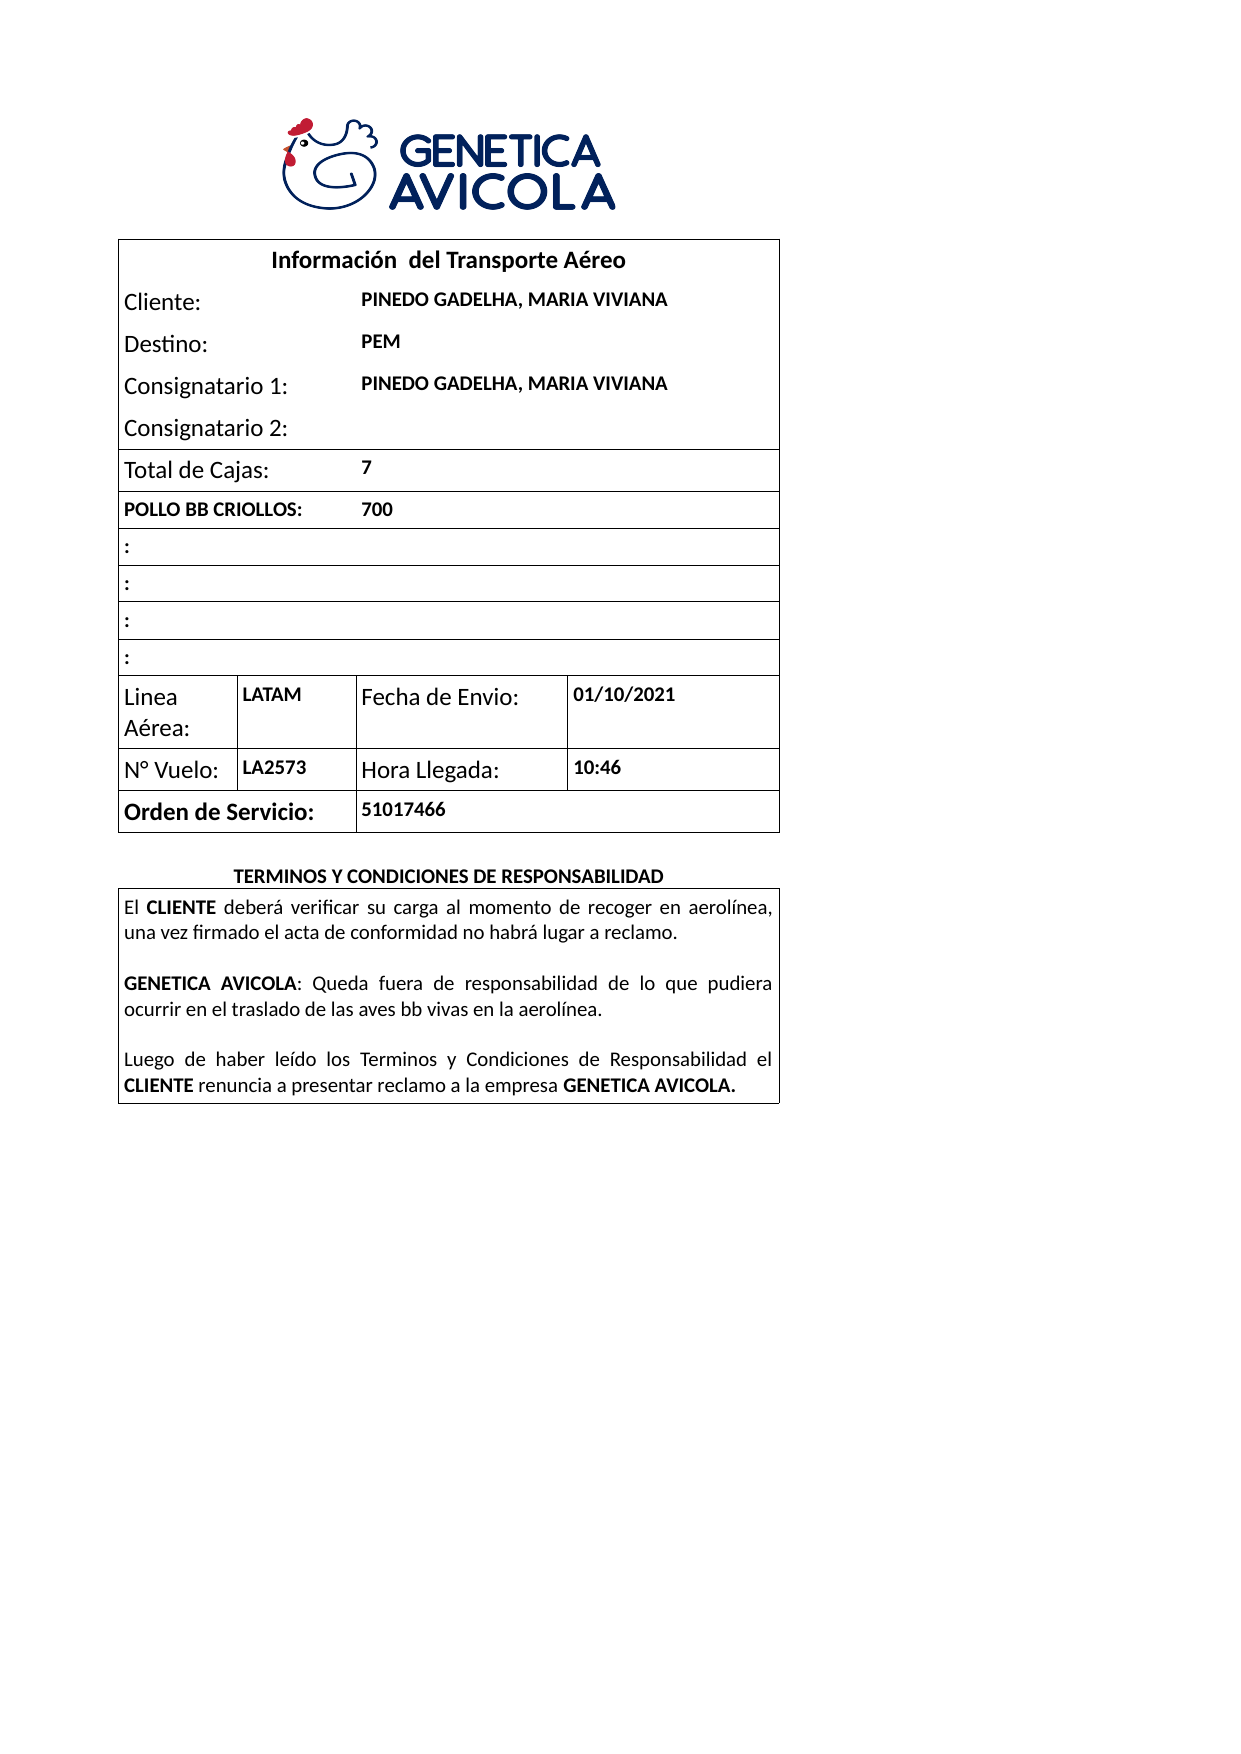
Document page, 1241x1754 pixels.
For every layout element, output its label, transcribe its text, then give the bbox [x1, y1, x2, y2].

table_cell 10:46 [568, 749, 779, 790]
table_cell [356, 406, 779, 448]
table_cell [356, 640, 779, 675]
table_cell PEM [356, 323, 779, 364]
table_cell : [119, 640, 356, 675]
table_cell Orden de Servicio: [119, 791, 356, 832]
table_cell Hora Llegada: [357, 749, 567, 790]
table_cell 7 [356, 450, 779, 491]
table_cell Total de Cajas: [119, 450, 356, 491]
table_cell Consignatario 1: [119, 365, 356, 406]
table_cell 700 [356, 492, 779, 527]
table_cell Destino: [119, 323, 356, 364]
table_cell PINEDO GADELHA, MARIA VIVIANA [356, 281, 779, 322]
table_cell Consignatario 2: [119, 406, 356, 448]
table_cell : [119, 529, 356, 564]
table_cell 51017466 [357, 791, 779, 832]
table_cell Linea Aérea: [119, 676, 237, 748]
table_header Información del Transporte Aéreo [119, 240, 779, 281]
table_cell [356, 529, 779, 564]
table_cell Cliente: [119, 281, 356, 322]
table_cell 01/10/2021 [568, 676, 779, 748]
table_cell Fecha de Envio: [357, 676, 567, 748]
table_cell TERMINOS Y CONDICIONES DE RESPONSABILIDAD [118, 833, 779, 888]
table_cell [356, 602, 779, 638]
table_cell POLLO BB CRIOLLOS: [119, 492, 356, 527]
table_cell : [119, 566, 356, 601]
table_cell : [119, 602, 356, 638]
picture [282, 118, 616, 210]
table_cell N° Vuelo: [119, 749, 237, 790]
table_cell El CLIENTE deberá verificar su carga al momento de recoger en aerolínea, una vez firmado el acta de conformidad no habrá lugar a reclamo. GENETICA AVICOLA: Queda fuera de responsabilidad de lo que pudiera ocurrir en el traslado de las aves bb vivas en la aerolínea. Luego de haber leído los Terminos y Condiciones de Responsabilidad el CLIENTE renuncia a presentar reclamo a la empresa GENETICA AVICOLA. [119, 889, 779, 1103]
table_cell [356, 566, 779, 601]
table_cell LA2573 [238, 749, 356, 790]
table_cell LATAM [238, 676, 356, 748]
table_cell PINEDO GADELHA, MARIA VIVIANA [356, 365, 779, 406]
